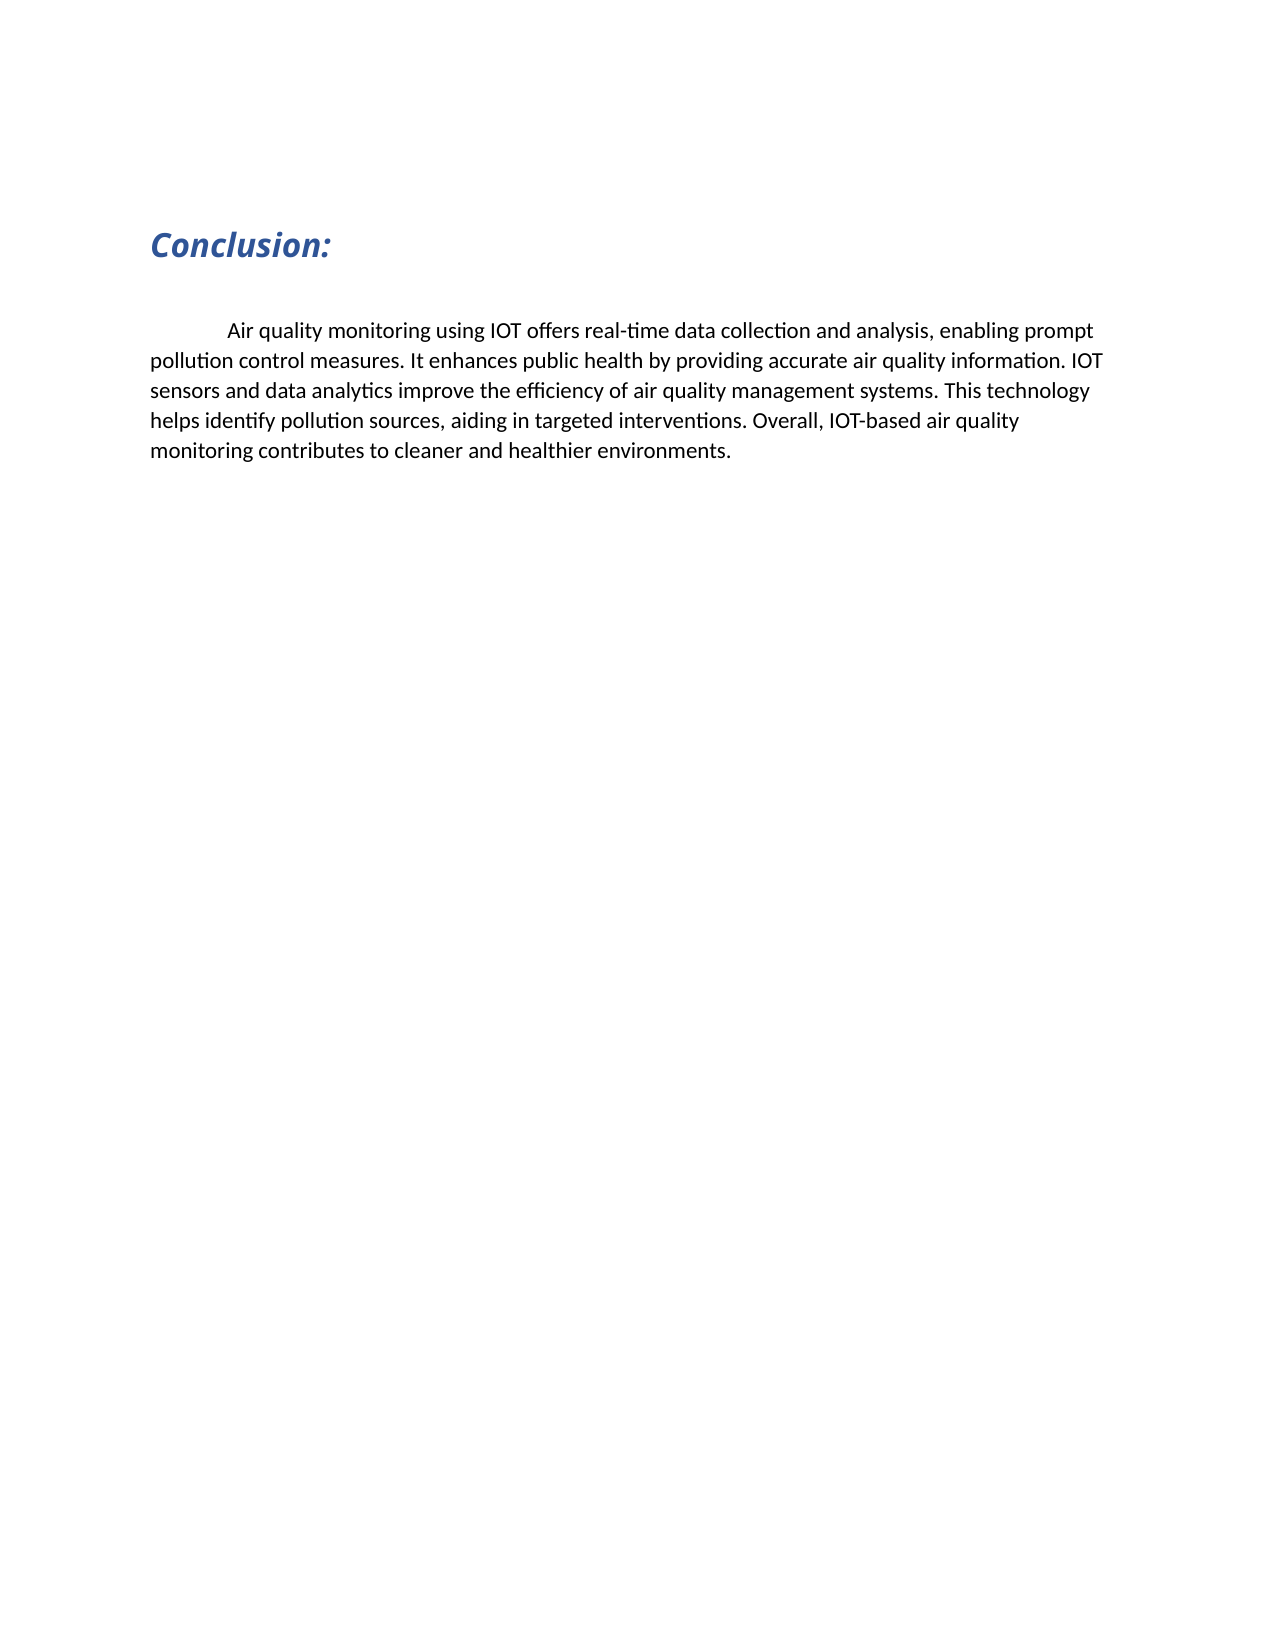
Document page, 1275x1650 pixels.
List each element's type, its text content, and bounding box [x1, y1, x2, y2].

subtitle Conclusion: [150, 222, 1125, 267]
text Air quality monitoring using IOT offers real-time data collection and analysis, enabling prompt pollution control measures. It enhances public health by providing accurate air quality information. IOT sensors and data analytics improve the efficiency of air quality management systems. This technology helps identify pollution sources, aiding in targeted interventions. Overall, IOT-based air quality monitoring contributes to cleaner and healthier environments. [150, 317, 1125, 464]
